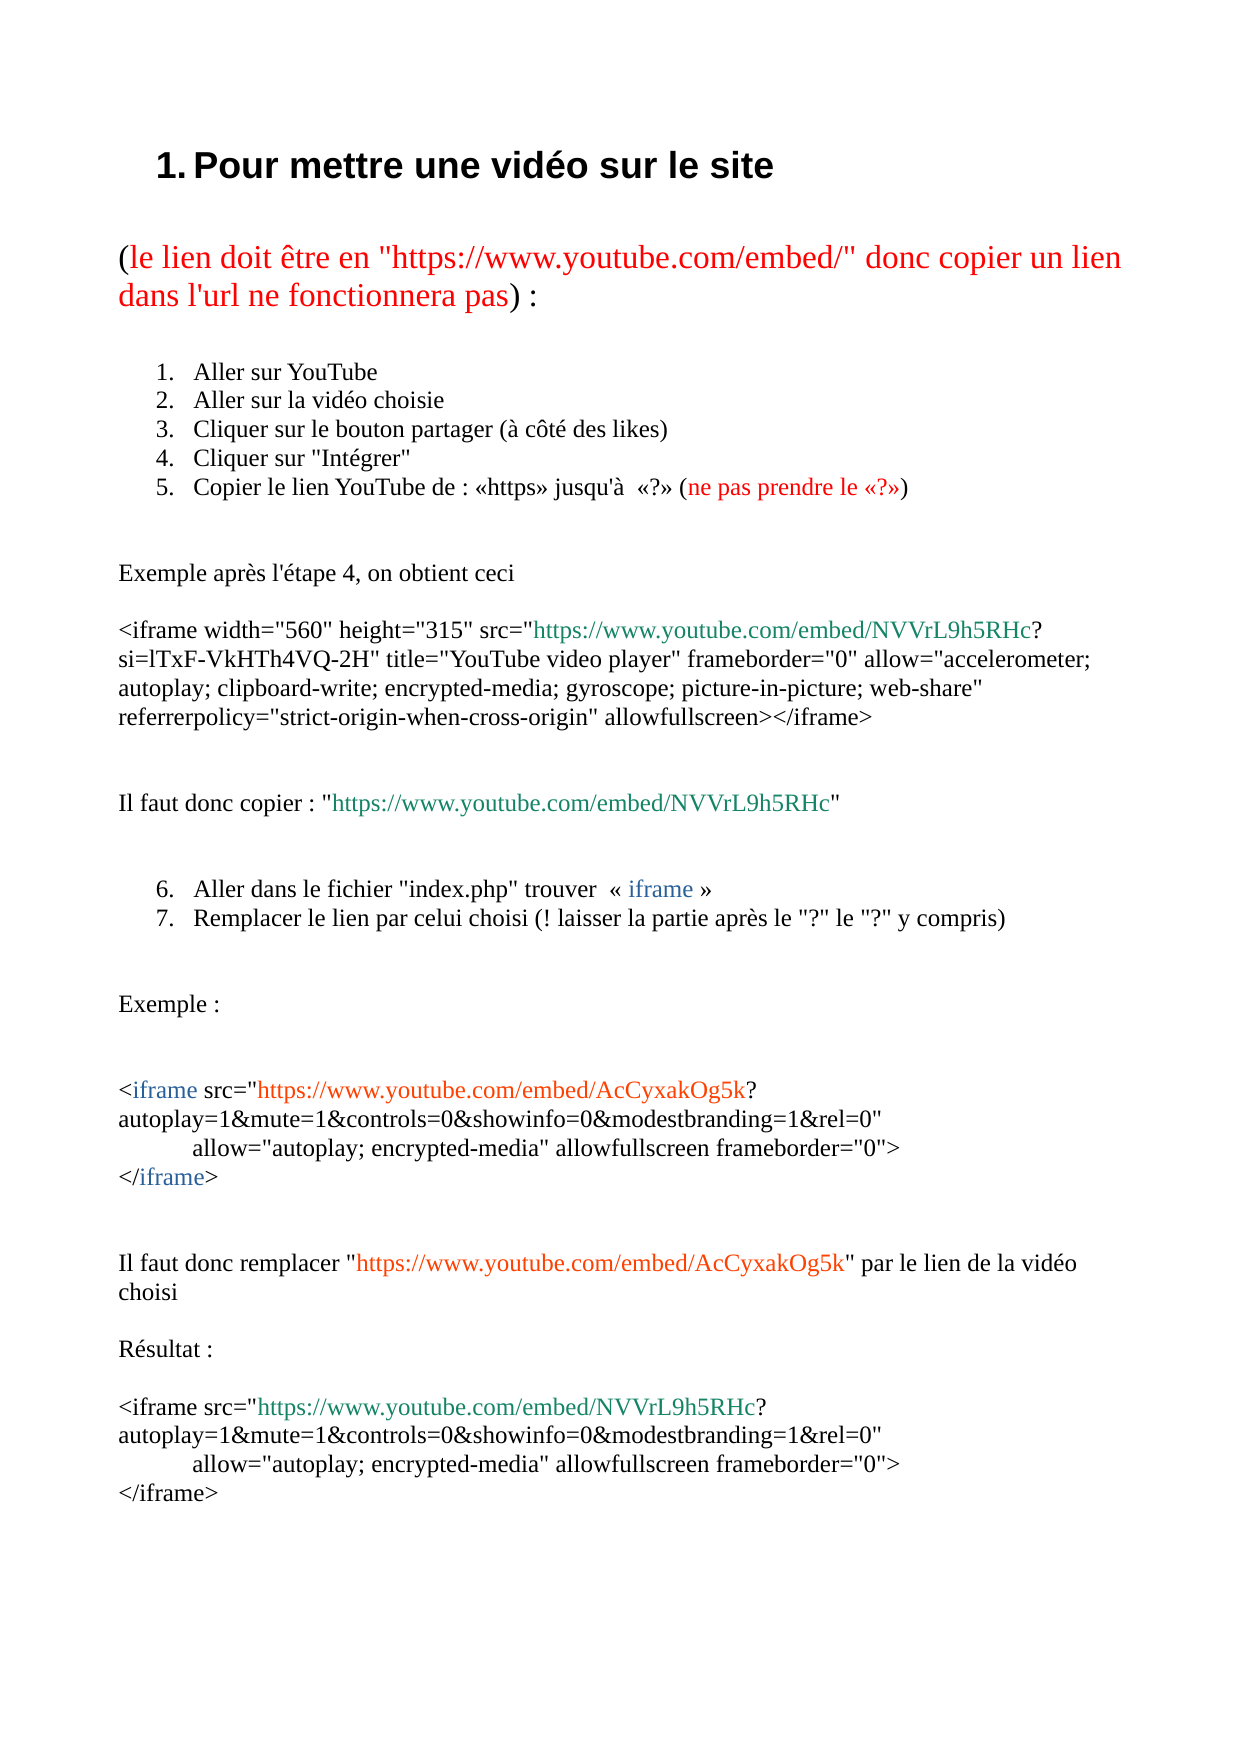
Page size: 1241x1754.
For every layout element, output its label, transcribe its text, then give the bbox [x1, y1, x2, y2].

subtitle Pour mettre une vidéo sur le site [156, 143, 1122, 186]
list Aller dans le fichier "index.php" trouver « iframe » [156, 874, 1122, 903]
text Exemple après l'étape 4, on obtient ceci [118, 558, 1122, 587]
text <iframe src="https://www.youtube.com/embed/AcCyxakOg5k?autoplay=1&mute=1&controls=0&showinfo=0&modestbranding=1&rel=0" [118, 1076, 1122, 1133]
text Résultat : [118, 1334, 1122, 1363]
text (le lien doit être en "https://www.youtube.com/embed/" donc copier un lien dans l'url ne fonctionnera pas) : [118, 237, 1122, 314]
text </iframe> [118, 1478, 1122, 1507]
list Cliquer sur le bouton partager (à côté des likes) [156, 414, 1122, 443]
text <iframe width="560" height="315" src="https://www.youtube.com/embed/NVVrL9h5RHc?si=lTxF-VkHTh4VQ-2H" title="YouTube video player" frameborder="0" allow="accelerometer; autoplay; clipboard-write; encrypted-media; gyroscope; picture-in-picture; web-share" referrerpolicy="strict-origin-when-cross-origin" allowfullscreen></iframe> [118, 616, 1122, 731]
list Cliquer sur "Intégrer" [156, 443, 1122, 472]
text allow="autoplay; encrypted-media" allowfullscreen frameborder="0"> [118, 1133, 1122, 1162]
list Aller sur la vidéo choisie [156, 386, 1122, 414]
list Aller sur YouTube [156, 357, 1122, 386]
text Exemple : [118, 989, 1122, 1018]
list Remplacer le lien par celui choisi (! laisser la partie après le "?" le "?" y compris) [156, 903, 1122, 932]
list Copier le lien YouTube de : «https» jusqu'à «?» (ne pas prendre le «?») [156, 472, 1122, 501]
text Il faut donc remplacer "https://www.youtube.com/embed/AcCyxakOg5k" par le lien de la vidéo choisi [118, 1248, 1122, 1306]
text allow="autoplay; encrypted-media" allowfullscreen frameborder="0"> [118, 1449, 1122, 1478]
text Il faut donc copier : "https://www.youtube.com/embed/NVVrL9h5RHc" [118, 788, 1122, 817]
text <iframe src="https://www.youtube.com/embed/NVVrL9h5RHc?autoplay=1&mute=1&controls=0&showinfo=0&modestbranding=1&rel=0" [118, 1392, 1122, 1449]
text </iframe> [118, 1162, 1122, 1191]
